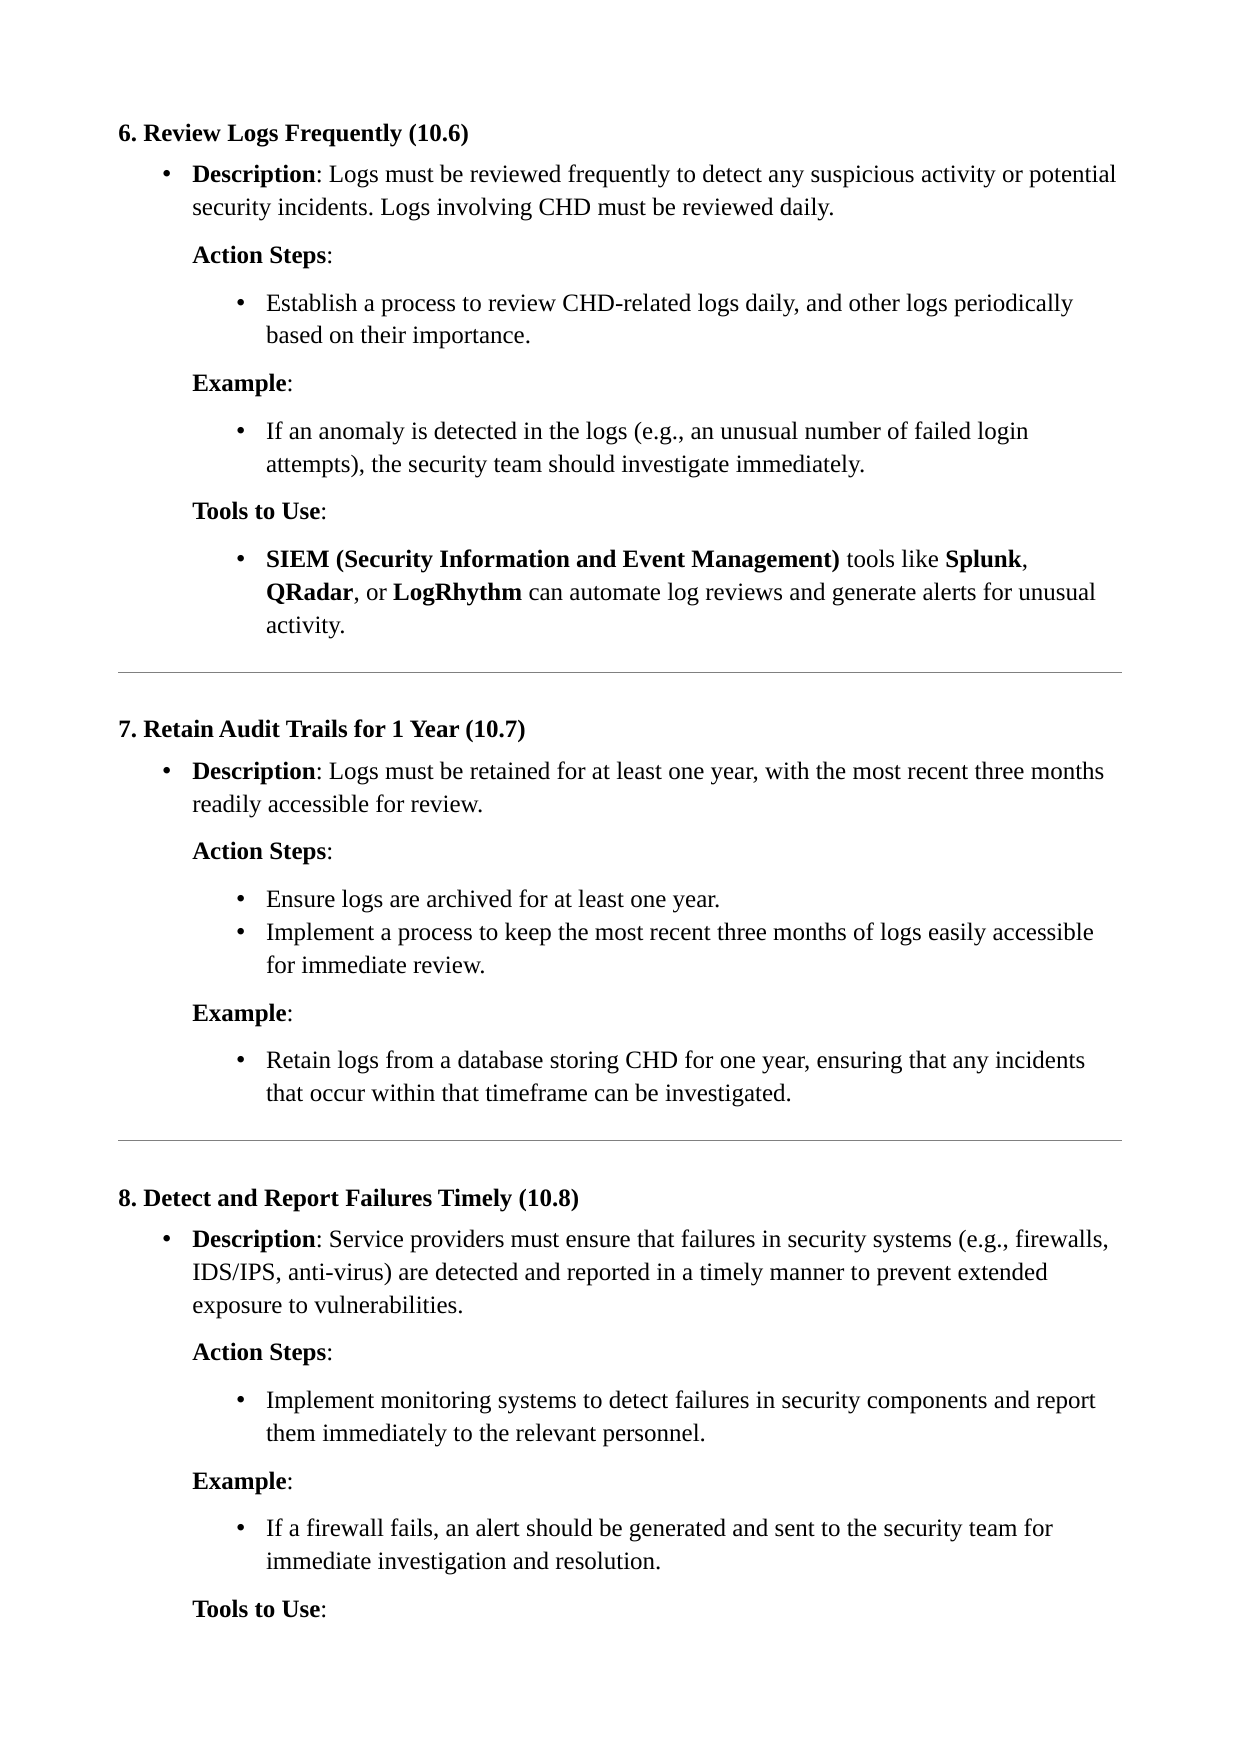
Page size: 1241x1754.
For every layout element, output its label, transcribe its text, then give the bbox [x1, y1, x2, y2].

list Example: [162, 1466, 1122, 1494]
subtitle 8. Detect and Report Failures Timely (10.8) [118, 1183, 1122, 1211]
list Implement monitoring systems to detect failures in security components and report them immediately to the relevant personnel. [236, 1385, 1122, 1447]
list Establish a process to review CHD-related logs daily, and other logs periodically based on their importance. [236, 288, 1122, 349]
list If an anomaly is detected in the logs (e.g., an unusual number of failed login attempts), the security team should investigate immediately. [236, 416, 1122, 478]
list Implement a process to keep the most recent three months of logs easily accessible for immediate review. [236, 917, 1122, 979]
list Example: [162, 368, 1122, 397]
list If a firewall fails, an alert should be generated and sent to the security team for immediate investigation and resolution. [236, 1513, 1122, 1575]
list Description: Logs must be reviewed frequently to detect any suspicious activity or potential security incidents. Logs involving CHD must be reviewed daily. [162, 159, 1122, 221]
list Action Steps: [162, 836, 1122, 865]
list Action Steps: [162, 1337, 1122, 1366]
list Tools to Use: [162, 1594, 1122, 1623]
subtitle 7. Retain Audit Trails for 1 Year (10.7) [118, 714, 1122, 743]
list Action Steps: [162, 240, 1122, 269]
list Tools to Use: [162, 496, 1122, 525]
list Description: Logs must be retained for at least one year, with the most recent three months readily accessible for review. [162, 756, 1122, 817]
subtitle 6. Review Logs Frequently (10.6) [118, 118, 1122, 147]
list Ensure logs are archived for at least one year. [236, 884, 1122, 913]
list Example: [162, 998, 1122, 1026]
list Description: Service providers must ensure that failures in security systems (e.g., firewalls, IDS/IPS, anti-virus) are detected and reported in a timely manner to prevent extended exposure to vulnerabilities. [162, 1224, 1122, 1319]
list SIEM (Security Information and Event Management) tools like Splunk, QRadar, or LogRhythm can automate log reviews and generate alerts for unusual activity. [236, 544, 1122, 639]
list Retain logs from a database storing CHD for one year, ensuring that any incidents that occur within that timeframe can be investigated. [236, 1045, 1122, 1107]
